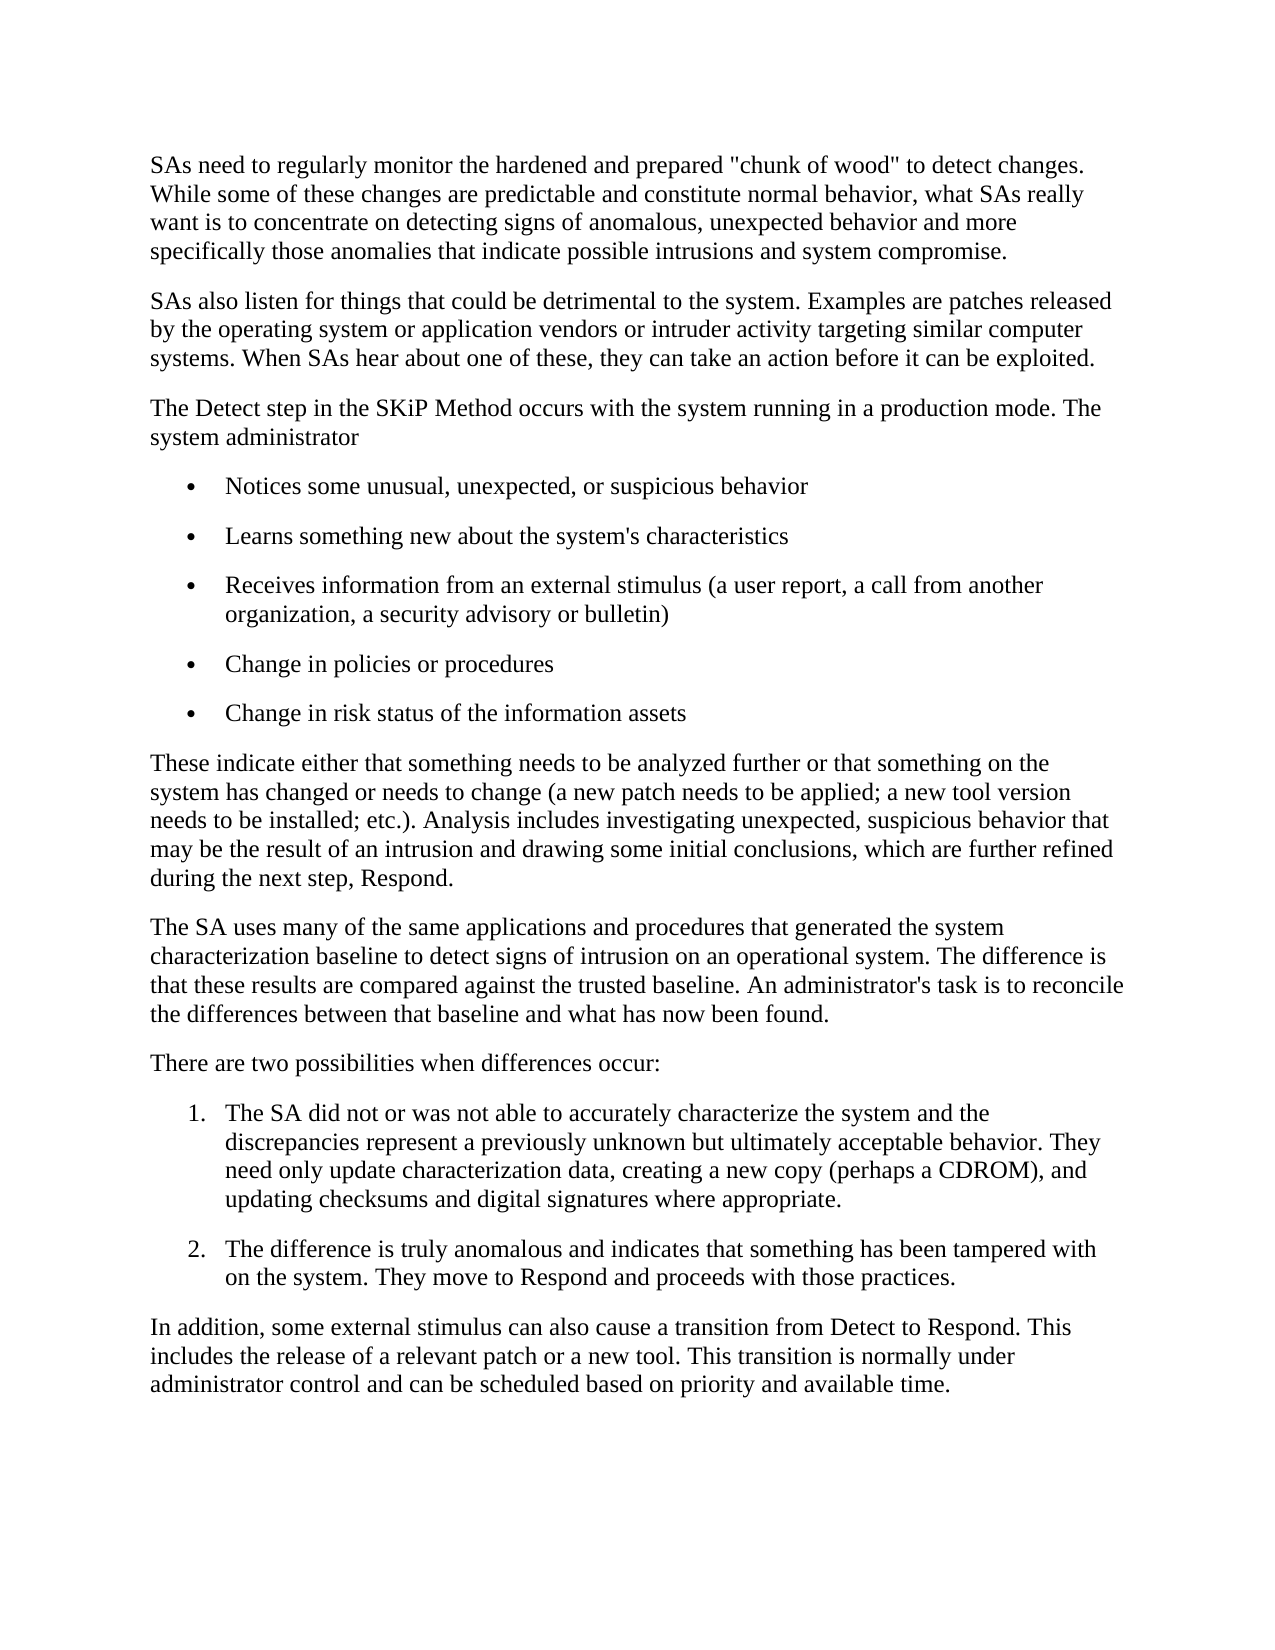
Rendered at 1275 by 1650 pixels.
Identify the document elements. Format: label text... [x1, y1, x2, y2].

text In addition, some external stimulus can also cause a transition from Detect to Respond. This includes the release of a relevant patch or a new tool. This transition is normally under administrator control and can be scheduled based on priority and available time. [150, 1312, 1125, 1398]
list Learns something new about the system's characteristics [187, 521, 1125, 549]
text SAs also listen for things that could be detrimental to the system. Examples are patches released by the operating system or application vendors or intruder activity targeting similar computer systems. When SAs hear about one of these, they can take an action before it can be exploited. [150, 286, 1125, 372]
text SAs need to regularly monitor the hardened and prepared "chunk of wood" to detect changes. While some of these changes are predictable and constitute normal behavior, what SAs really want is to concentrate on detecting signs of anomalous, unexpected behavior and more specifically those anomalies that indicate possible intrusions and system compromise. [150, 150, 1125, 265]
text The Detect step in the SKiP Method occurs with the system running in a production mode. The system administrator [150, 393, 1125, 450]
list The difference is truly anomalous and indicates that something has been tampered with on the system. They move to Respond and proceeds with those practices. [187, 1234, 1125, 1291]
list The SA did not or was not able to accurately characterize the system and the discrepancies represent a previously unknown but ultimately acceptable behavior. They need only update characterization data, creating a new copy (perhaps a CDROM), and updating checksums and digital signatures where appropriate. [187, 1098, 1125, 1213]
text The SA uses many of the same applications and procedures that generated the system characterization baseline to detect signs of intrusion on an operational system. The difference is that these results are compared against the trusted baseline. An administrator's task is to reconcile the differences between that baseline and what has now been found. [150, 912, 1125, 1027]
text There are two possibilities when differences occur: [150, 1048, 1125, 1077]
list Change in risk status of the information assets [187, 698, 1125, 727]
list Change in policies or procedures [187, 649, 1125, 677]
text These indicate either that something needs to be analyzed further or that something on the system has changed or needs to change (a new patch needs to be applied; a new tool version needs to be installed; etc.). Analysis includes investigating unexpected, suspicious behavior that may be the result of an intrusion and drawing some initial conclusions, which are further refined during the next step, Respond. [150, 748, 1125, 892]
list Receives information from an external stimulus (a user report, a call from another organization, a security advisory or bulletin) [187, 570, 1125, 628]
list Notices some unusual, unexpected, or suspicious behavior [187, 471, 1125, 500]
